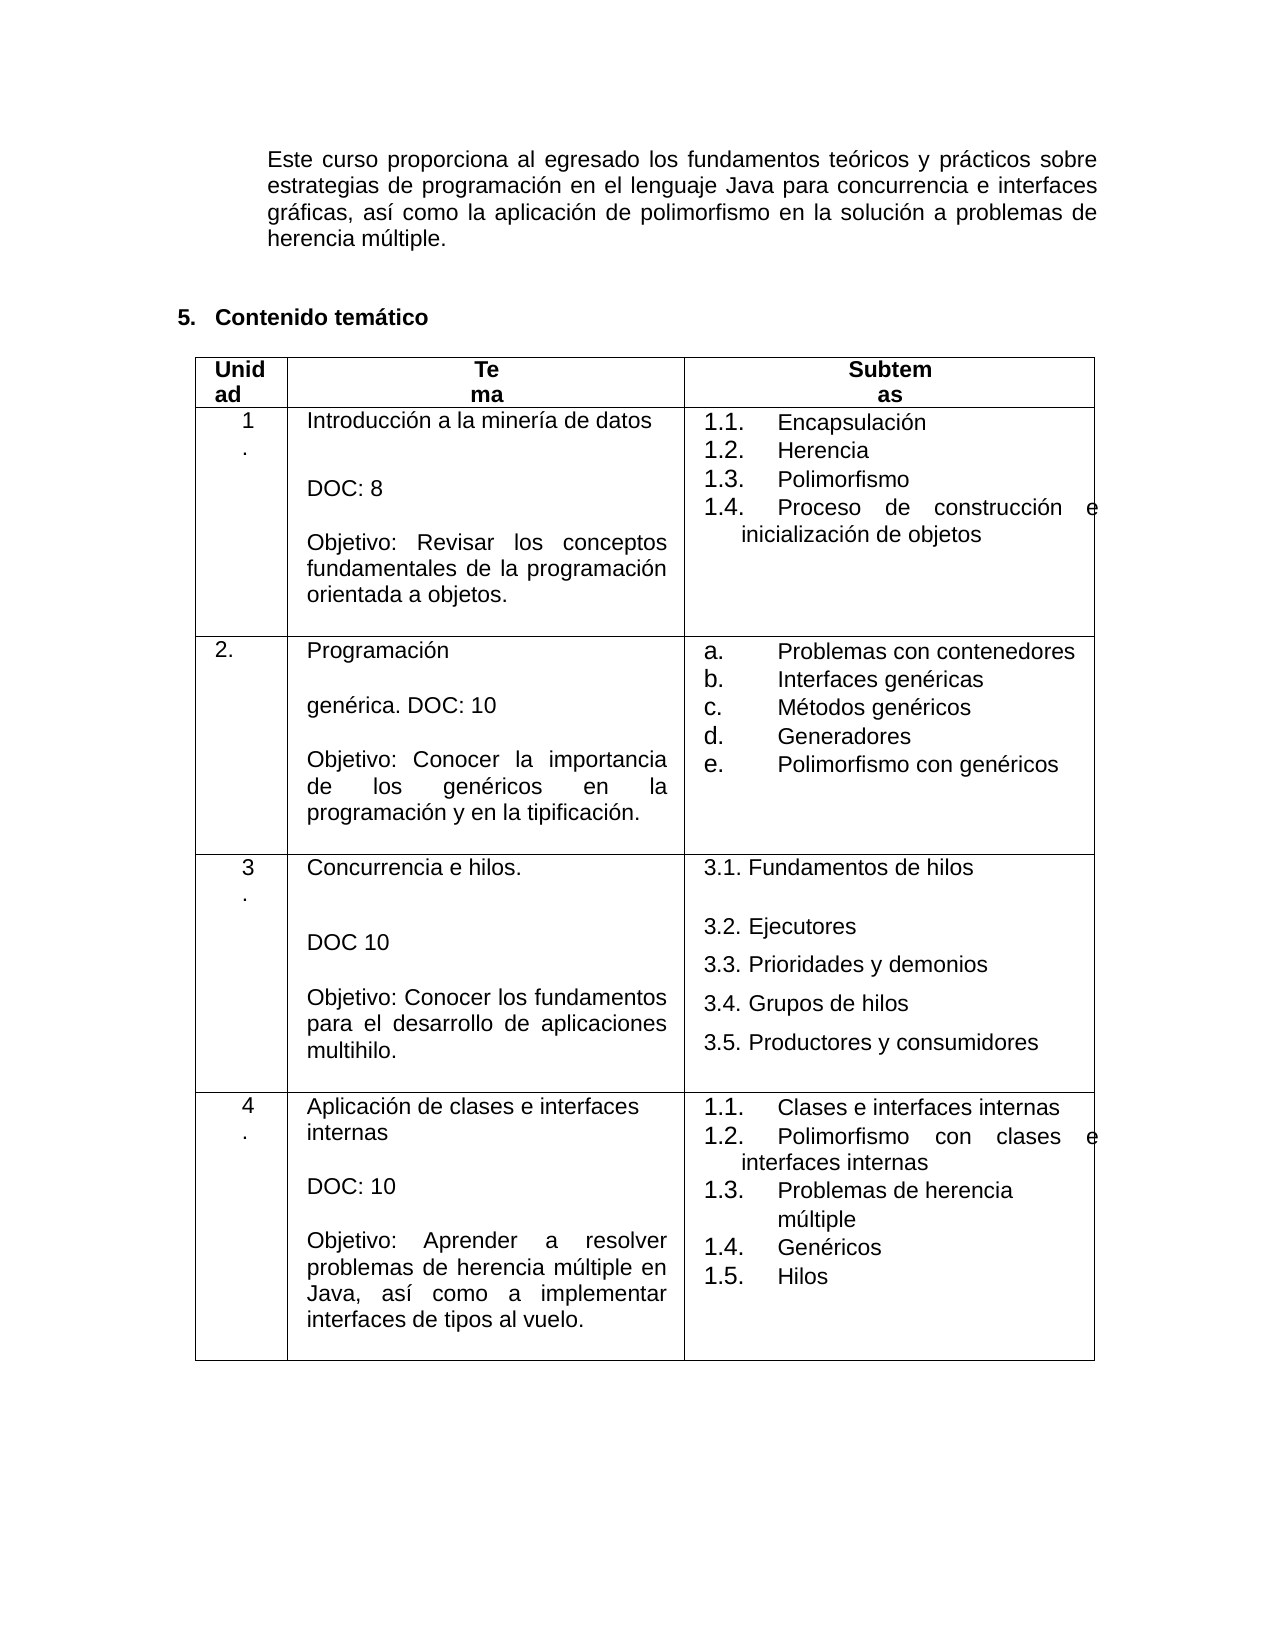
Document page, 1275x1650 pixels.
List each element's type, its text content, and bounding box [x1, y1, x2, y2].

table_cell [196, 514, 287, 636]
table_header Unidad [196, 358, 287, 407]
table_header Tema [288, 358, 684, 407]
table_cell [196, 460, 287, 514]
table_cell 3.1. Fundamentos de hilos [685, 855, 1094, 907]
table_cell 1. [196, 408, 287, 460]
table_cell 2. [196, 637, 287, 854]
table_cell [196, 981, 287, 1092]
table_cell Grupos de hilos Productores y consumidores [685, 981, 1094, 1092]
table_cell Objetivo: Aprender a resolver problemas de herencia múltiple en Java, así como a implementar interfaces de tipos al vuelo. [288, 1213, 684, 1360]
table_cell 4. [196, 1093, 287, 1158]
table_cell 3. [196, 855, 287, 907]
table_cell Concurrencia e hilos. [288, 855, 684, 907]
table_cell DOC: 10 [288, 1159, 684, 1213]
table_cell Ejecutores Prioridades y demonios [685, 907, 1094, 981]
table_cell Programación genérica. DOC: 10 Objetivo: Conocer la importancia de los genéricos en la programación y en la tipificación. [288, 637, 684, 854]
table_cell Aplicación de clases e interfaces internas [288, 1093, 684, 1158]
table_cell [196, 1159, 287, 1213]
table_cell [196, 1213, 287, 1360]
table_cell Encapsulación Herencia Polimorfismo Proceso de construcción e inicialización de objetos [685, 408, 1094, 636]
table_cell DOC 10 [288, 907, 684, 981]
table_cell DOC: 8 [288, 460, 684, 514]
table_cell Objetivo: Revisar los conceptos fundamentales de la programación orientada a objetos. [288, 514, 684, 636]
table_header Subtemas [685, 358, 1094, 407]
table_cell [196, 907, 287, 981]
subtitle Contenido temático [177, 304, 1121, 330]
table_cell Clases e interfaces internas Polimorfismo con clases e interfaces internas Problemas de herencia múltiple Genéricos Hilos [685, 1093, 1094, 1360]
table_cell Objetivo: Conocer los fundamentos para el desarrollo de aplicaciones multihilo. [288, 981, 684, 1092]
table_cell Problemas con contenedores Interfaces genéricas Métodos genéricos Generadores Polimorfismo con genéricos [685, 637, 1094, 854]
table_cell Introducción a la minería de datos [288, 408, 684, 460]
text Este curso proporciona al egresado los fundamentos teóricos y prácticos sobre estrategias de programación en el lenguaje Java para concurrencia e interfaces gráficas, así como la aplicación de polimorfismo en la solución a problemas de herencia múltiple. [267, 146, 1098, 252]
